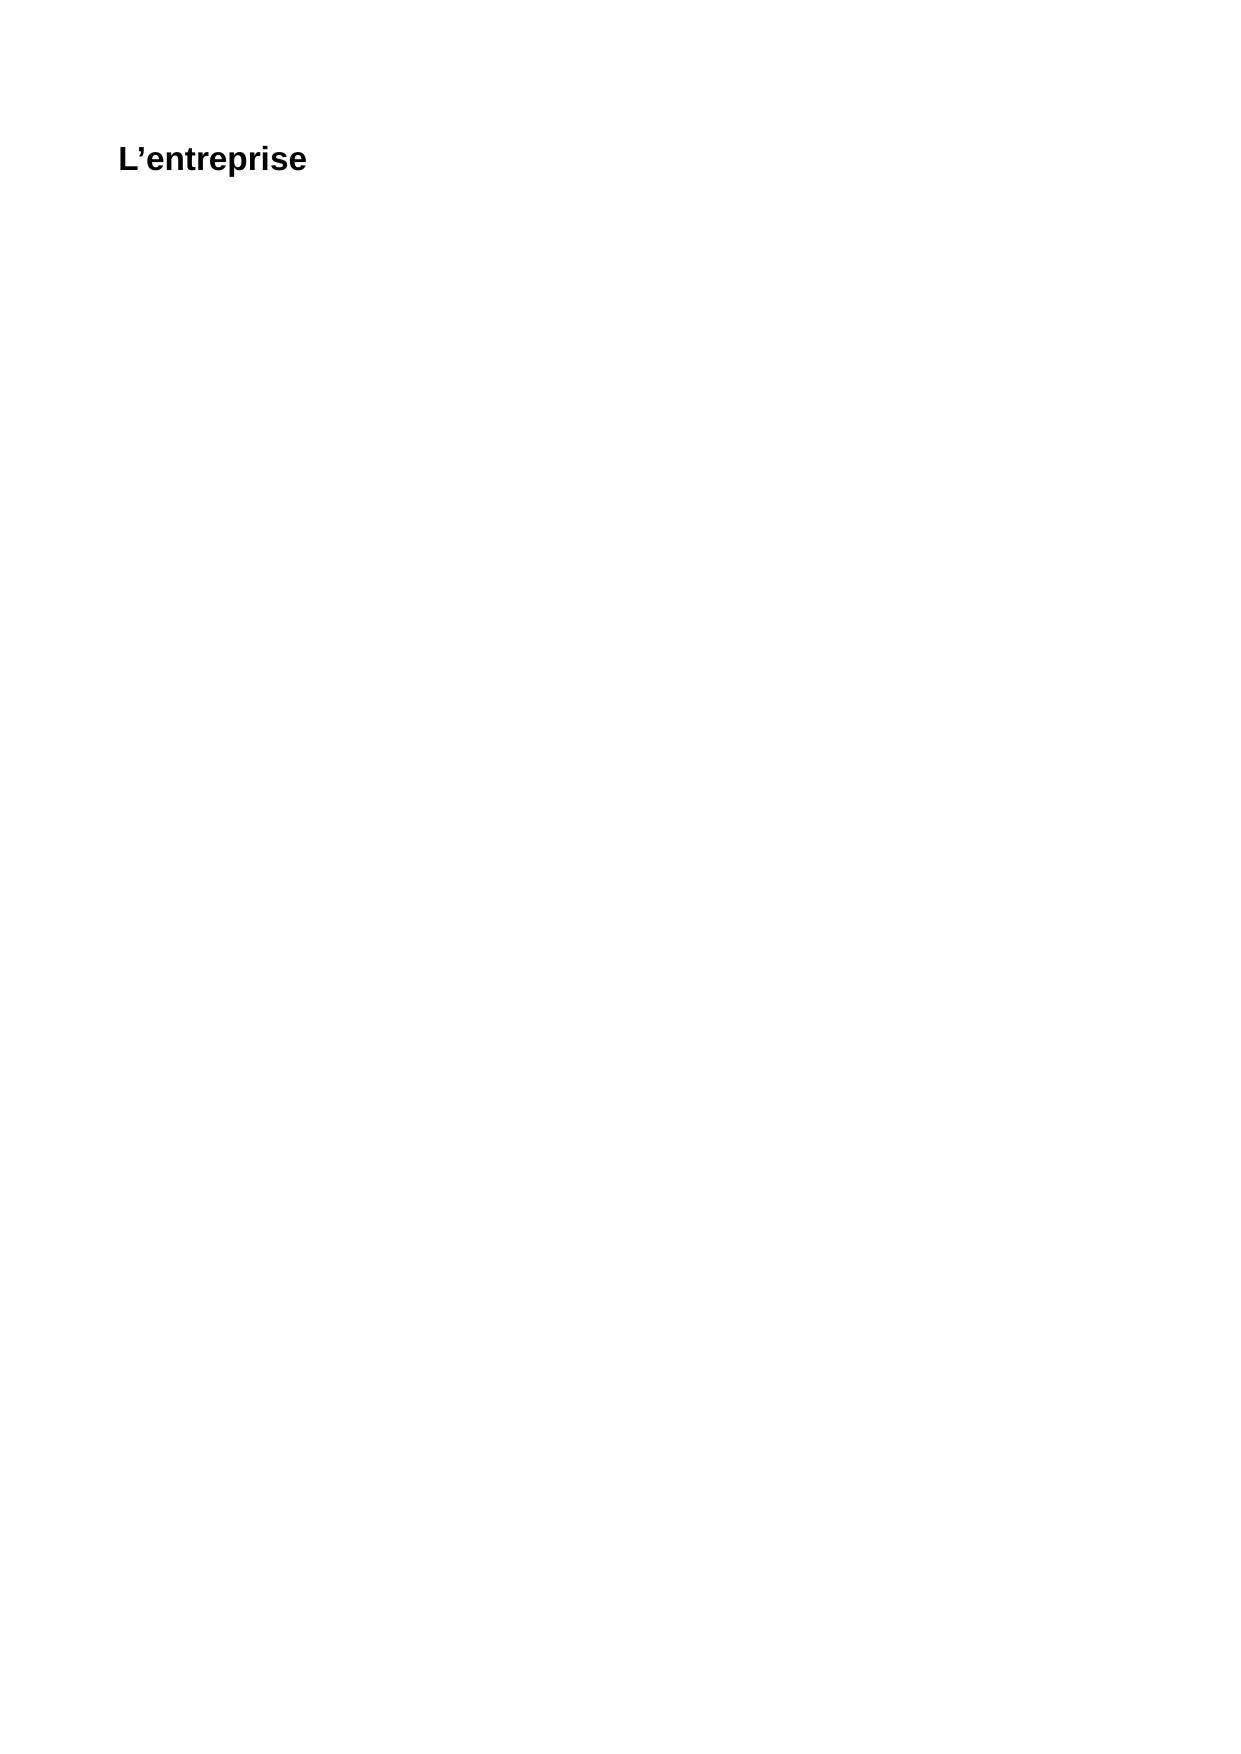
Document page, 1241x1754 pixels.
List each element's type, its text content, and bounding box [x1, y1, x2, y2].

subtitle L’entreprise [118, 139, 1122, 177]
